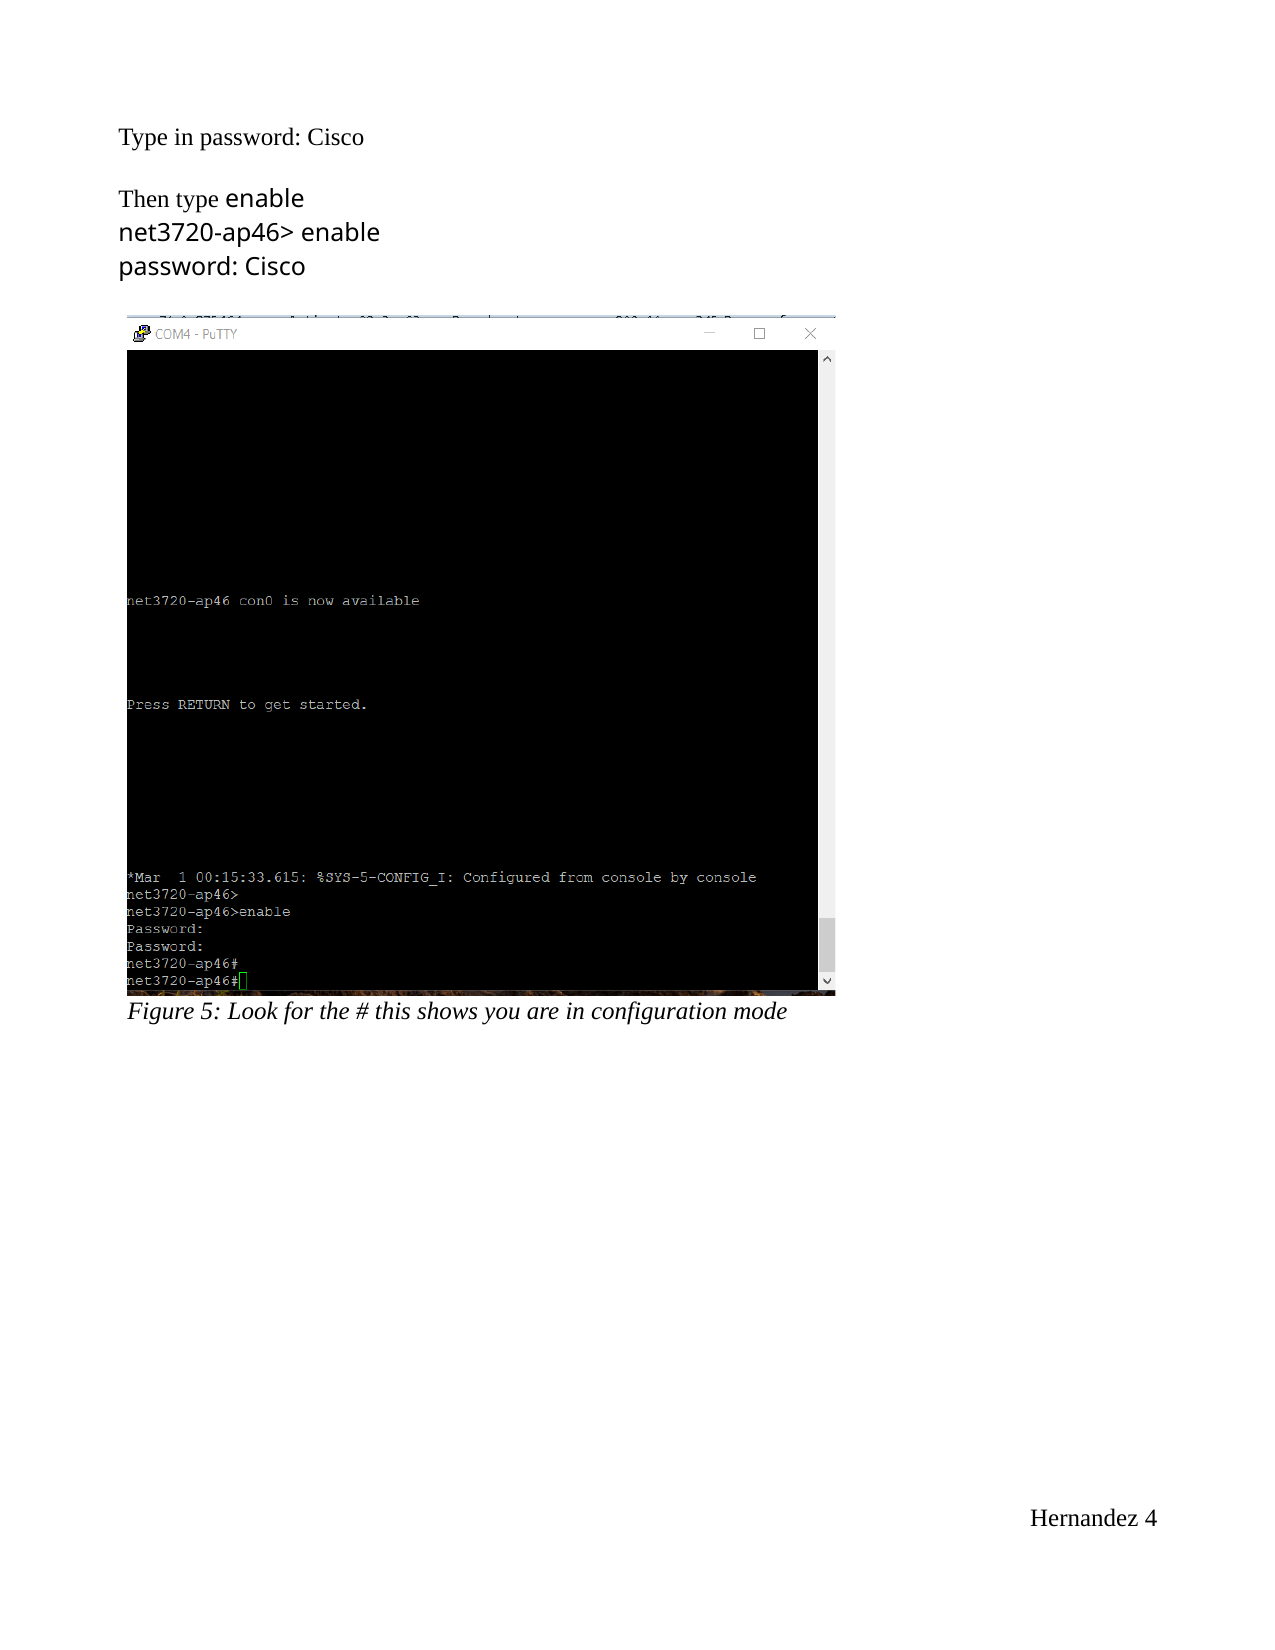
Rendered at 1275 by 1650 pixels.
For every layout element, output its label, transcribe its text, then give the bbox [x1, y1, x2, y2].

text net3720-ap46> enable [118, 215, 1157, 249]
text Figure 5: Look for the # this shows you are in configuration mode [127, 996, 836, 1024]
text Then type enable [118, 181, 1157, 215]
text password: Cisco [118, 249, 1157, 283]
picture [127, 315, 836, 996]
text Type in password: Cisco [118, 118, 1157, 152]
